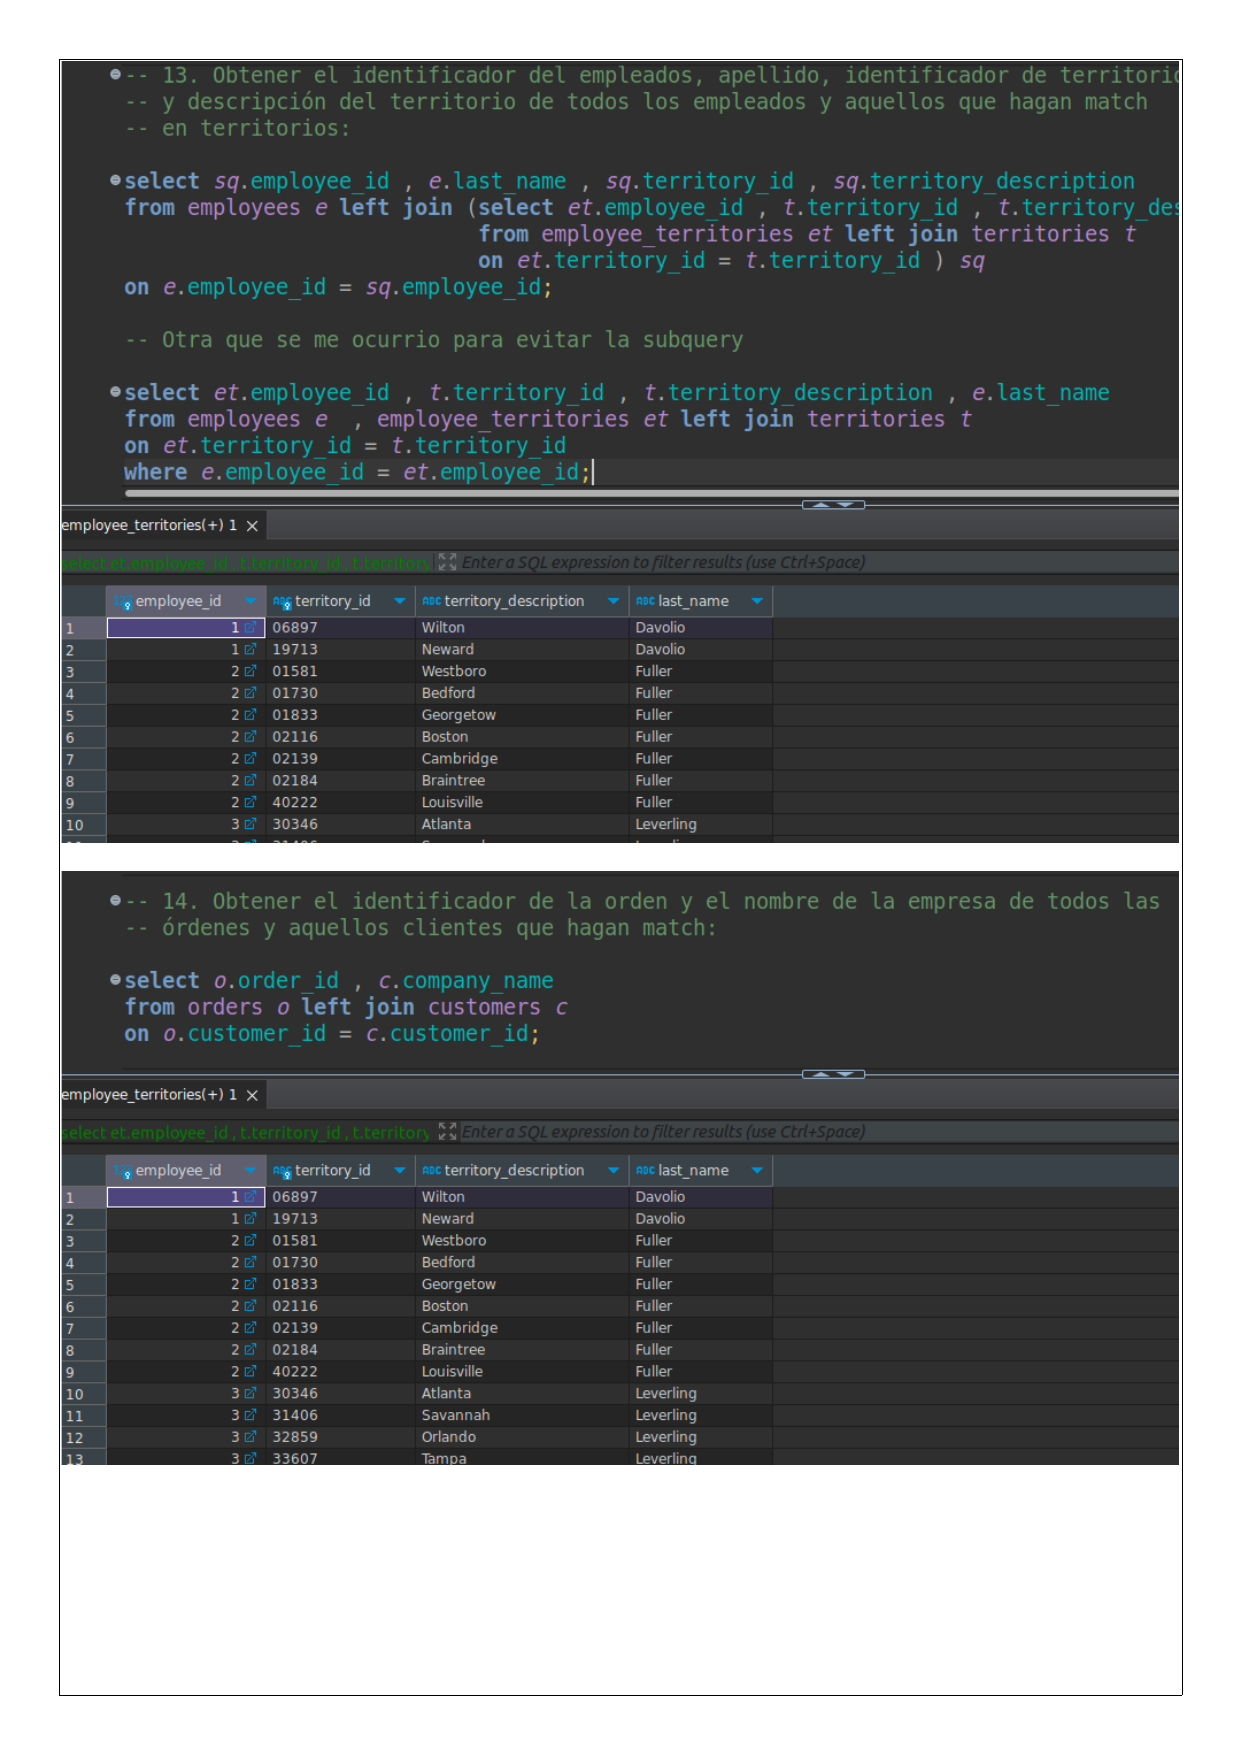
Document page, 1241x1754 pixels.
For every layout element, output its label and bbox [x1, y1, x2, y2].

picture [61, 871, 1179, 1465]
picture [61, 61, 1179, 843]
